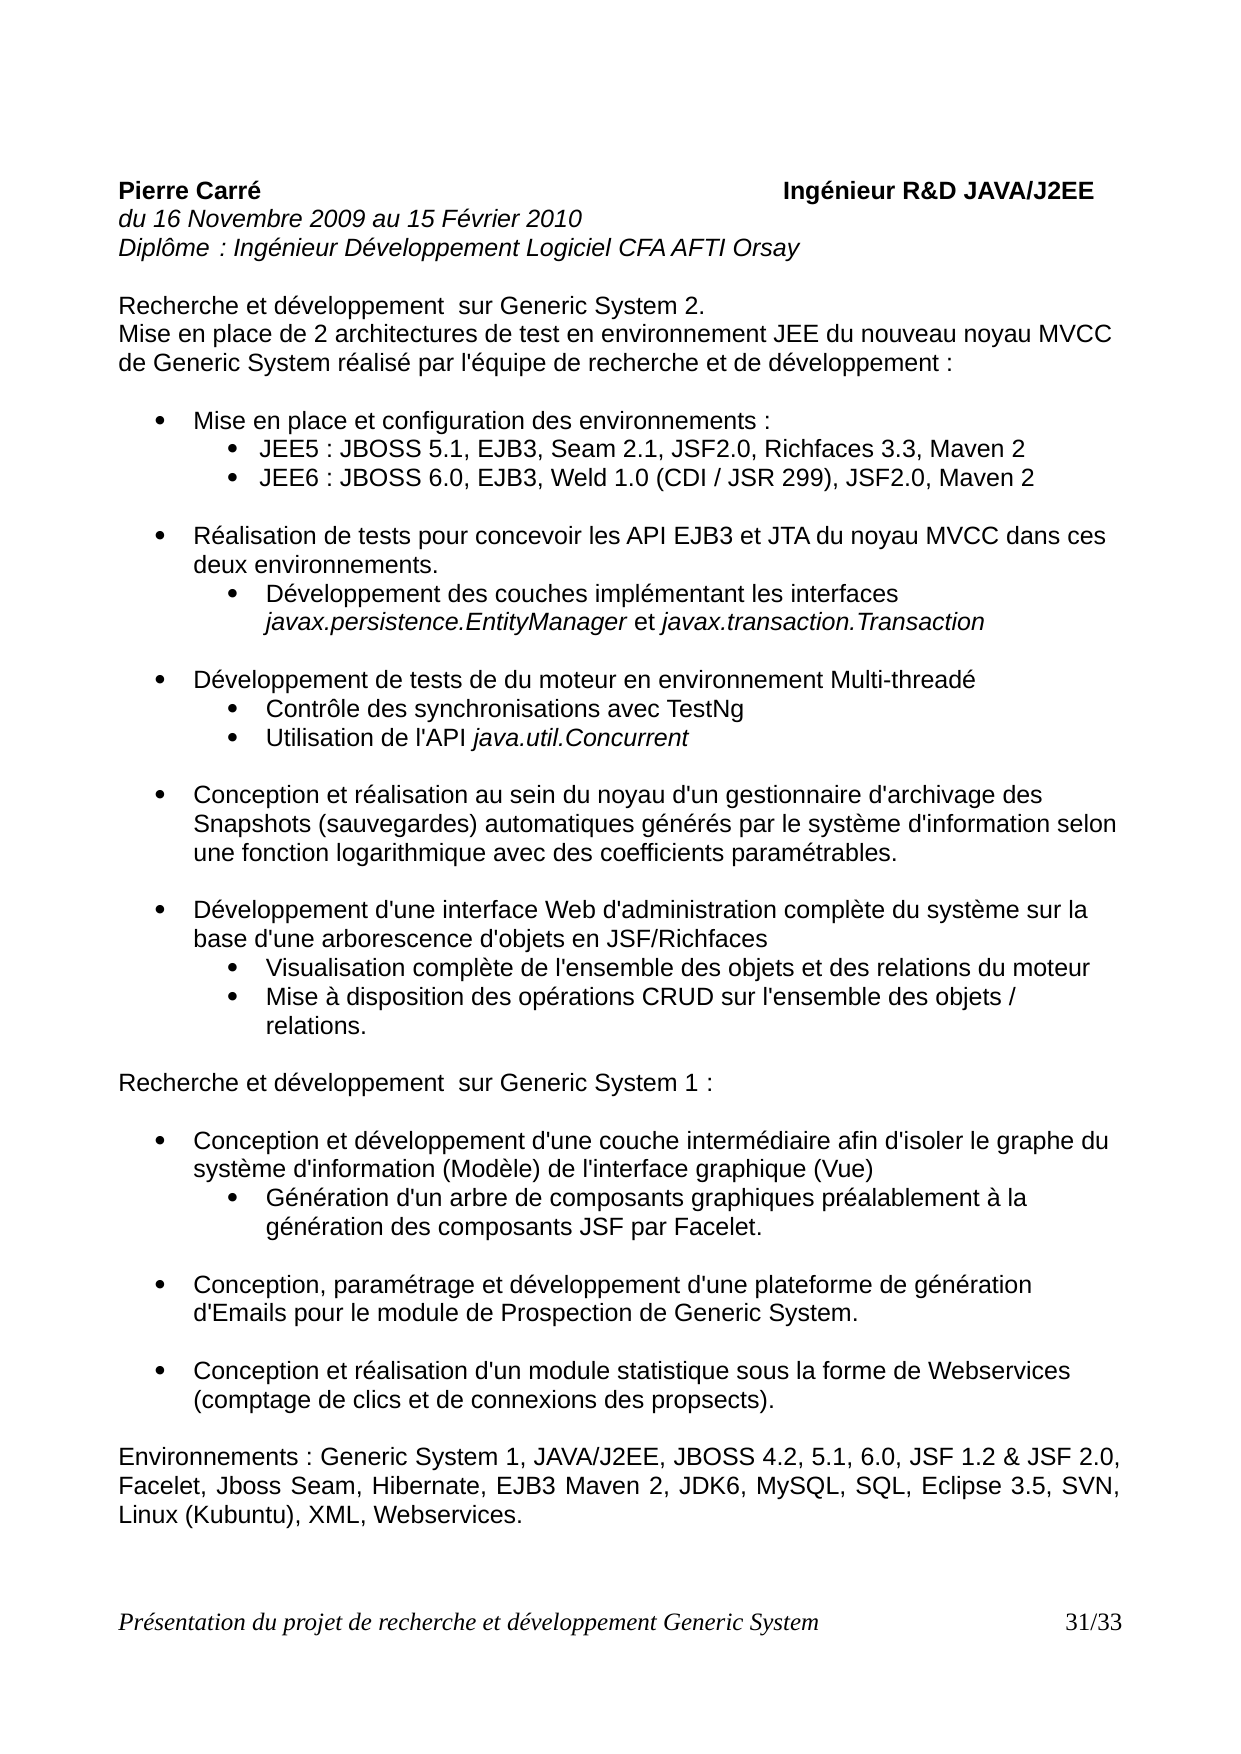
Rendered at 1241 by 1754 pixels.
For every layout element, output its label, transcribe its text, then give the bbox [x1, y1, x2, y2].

list Conception, paramétrage et développement d'une plateforme de génération d'Emails pour le module de Prospection de Generic System. [156, 1269, 1122, 1327]
text du 16 Novembre 2009 au 15 Février 2010 [118, 204, 1122, 233]
list JEE5 : JBOSS 5.1, EJB3, Seam 2.1, JSF2.0, Richfaces 3.3, Maven 2 [228, 434, 1122, 463]
list Mise à disposition des opérations CRUD sur l'ensemble des objets / relations. [228, 982, 1122, 1039]
list Conception et réalisation d'un module statistique sous la forme de Webservices (comptage de clics et de connexions des propsects). [156, 1356, 1122, 1413]
text Pierre Carré Ingénieur R&D JAVA/J2EE [118, 176, 1122, 204]
list Développement des couches implémentant les interfaces javax.persistence.EntityManager et javax.transaction.Transaction [228, 578, 1122, 636]
text Environnements : Generic System 1, JAVA/J2EE, JBOSS 4.2, 5.1, 6.0, JSF 1.2 & JSF 2.0, Facelet, Jboss Seam, Hibernate, EJB3 Maven 2, JDK6, MySQL, SQL, Eclipse 3.5, SVN, Linux (Kubuntu), XML, Webservices. [118, 1442, 1122, 1528]
list Mise en place et configuration des environnements : [156, 406, 1122, 434]
list Développement de tests de du moteur en environnement Multi-threadé [156, 665, 1122, 694]
list Génération d'un arbre de composants graphiques préalablement à la génération des composants JSF par Facelet. [228, 1183, 1122, 1241]
list Réalisation de tests pour concevoir les API EJB3 et JTA du noyau MVCC dans ces deux environnements. [156, 521, 1122, 578]
list JEE6 : JBOSS 6.0, EJB3, Weld 1.0 (CDI / JSR 299), JSF2.0, Maven 2 [228, 463, 1122, 492]
list Développement d'une interface Web d'administration complète du système sur la base d'une arborescence d'objets en JSF/Richfaces [156, 895, 1122, 953]
text Recherche et développement sur Generic System 1 : [118, 1068, 1122, 1097]
text Mise en place de 2 architectures de test en environnement JEE du nouveau noyau MVCC de Generic System réalisé par l'équipe de recherche et de développement : [118, 319, 1122, 377]
list Contrôle des synchronisations avec TestNg [228, 694, 1122, 723]
list Utilisation de l'API java.util.Concurrent [228, 723, 1122, 751]
list Visualisation complète de l'ensemble des objets et des relations du moteur [228, 953, 1122, 982]
text Diplôme : Ingénieur Développement Logiciel CFA AFTI Orsay [118, 233, 1122, 262]
text Recherche et développement sur Generic System 2. [118, 291, 1122, 319]
list Conception et développement d'une couche intermédiaire afin d'isoler le graphe du système d'information (Modèle) de l'interface graphique (Vue) [156, 1126, 1122, 1183]
list Conception et réalisation au sein du noyau d'un gestionnaire d'archivage des Snapshots (sauvegardes) automatiques générés par le système d'information selon une fonction logarithmique avec des coefficients paramétrables. [156, 780, 1122, 867]
